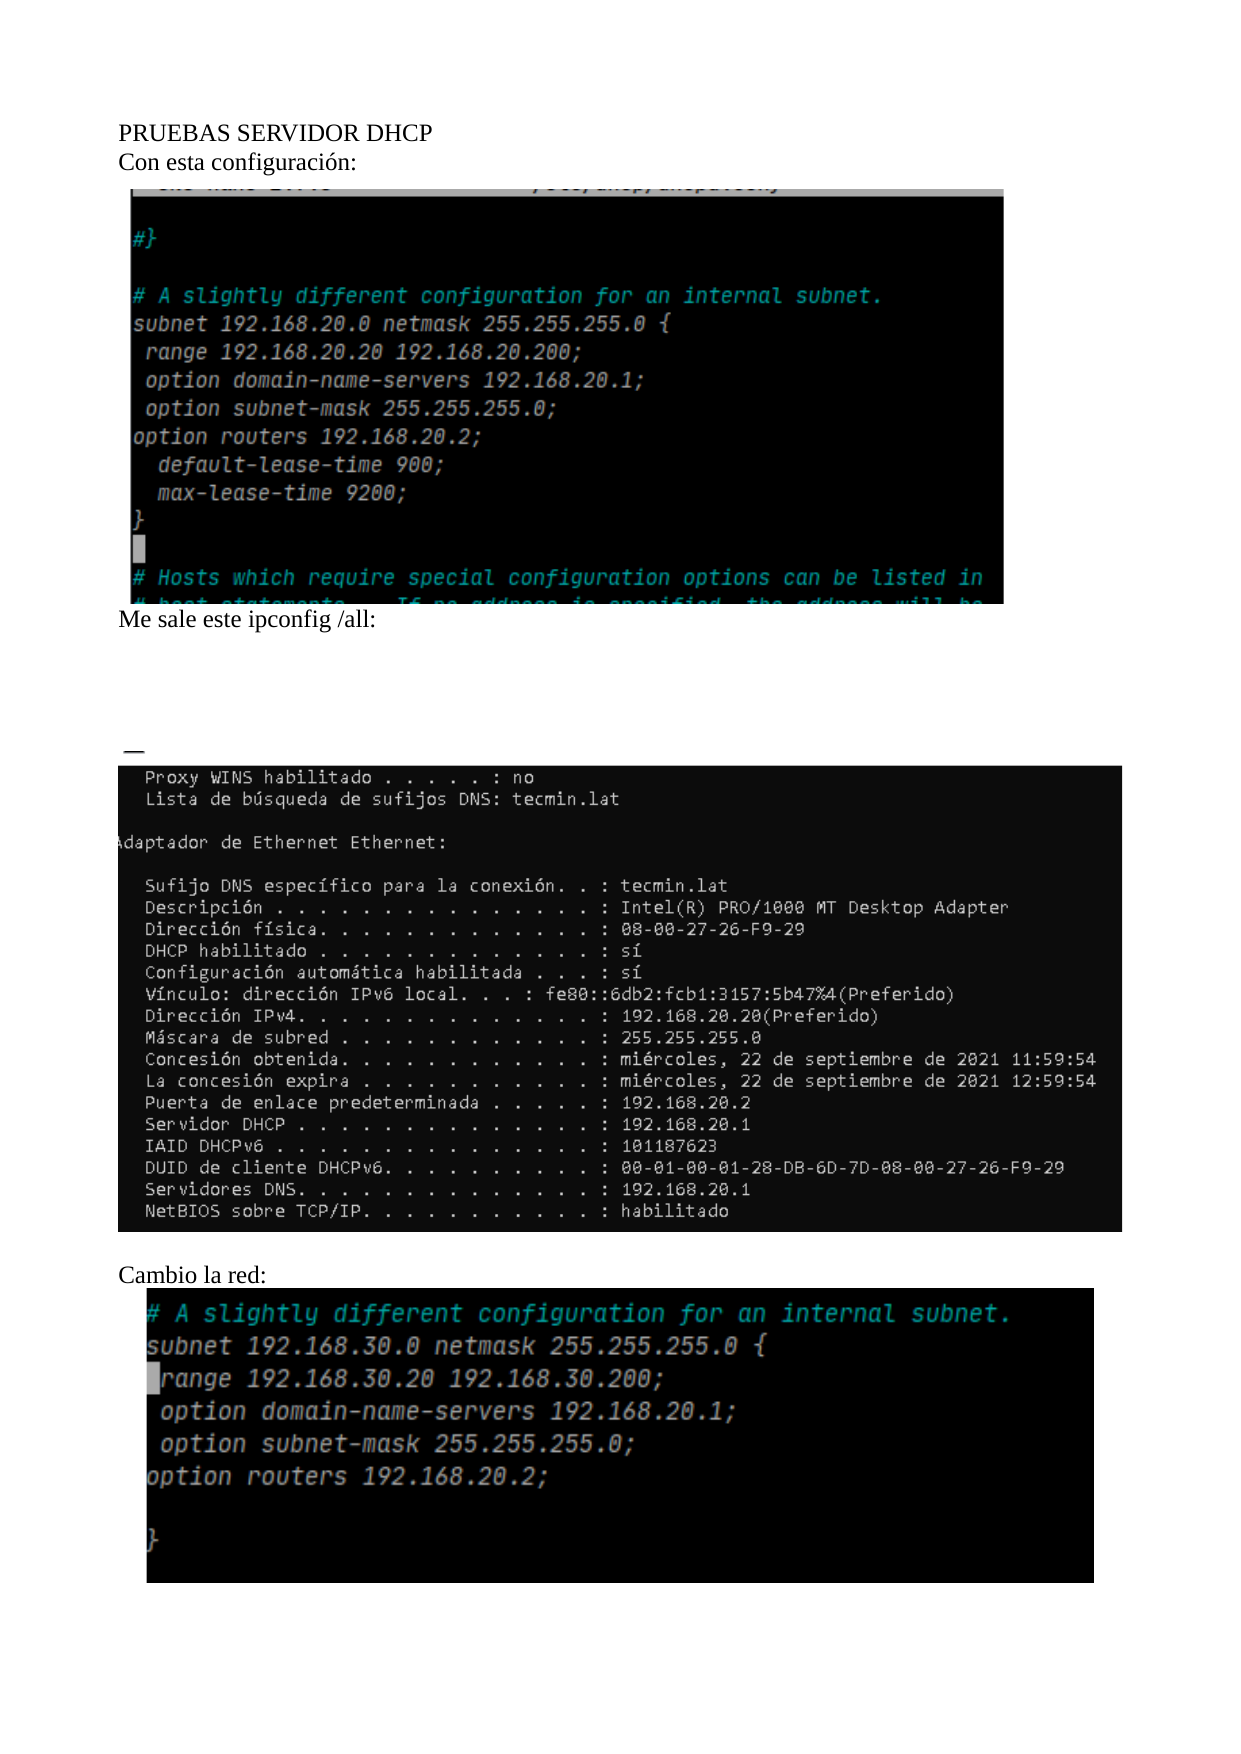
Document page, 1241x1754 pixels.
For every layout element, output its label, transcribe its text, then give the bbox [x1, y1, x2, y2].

picture [130, 189, 1004, 604]
text Cambio la red: [118, 1260, 1122, 1289]
picture [118, 751, 1123, 1232]
text Con esta configuración: [118, 147, 1122, 176]
text PRUEBAS SERVIDOR DHCP [118, 118, 1122, 147]
text Me sale este ipconfig /all: [118, 176, 1122, 632]
picture [146, 1288, 1094, 1583]
